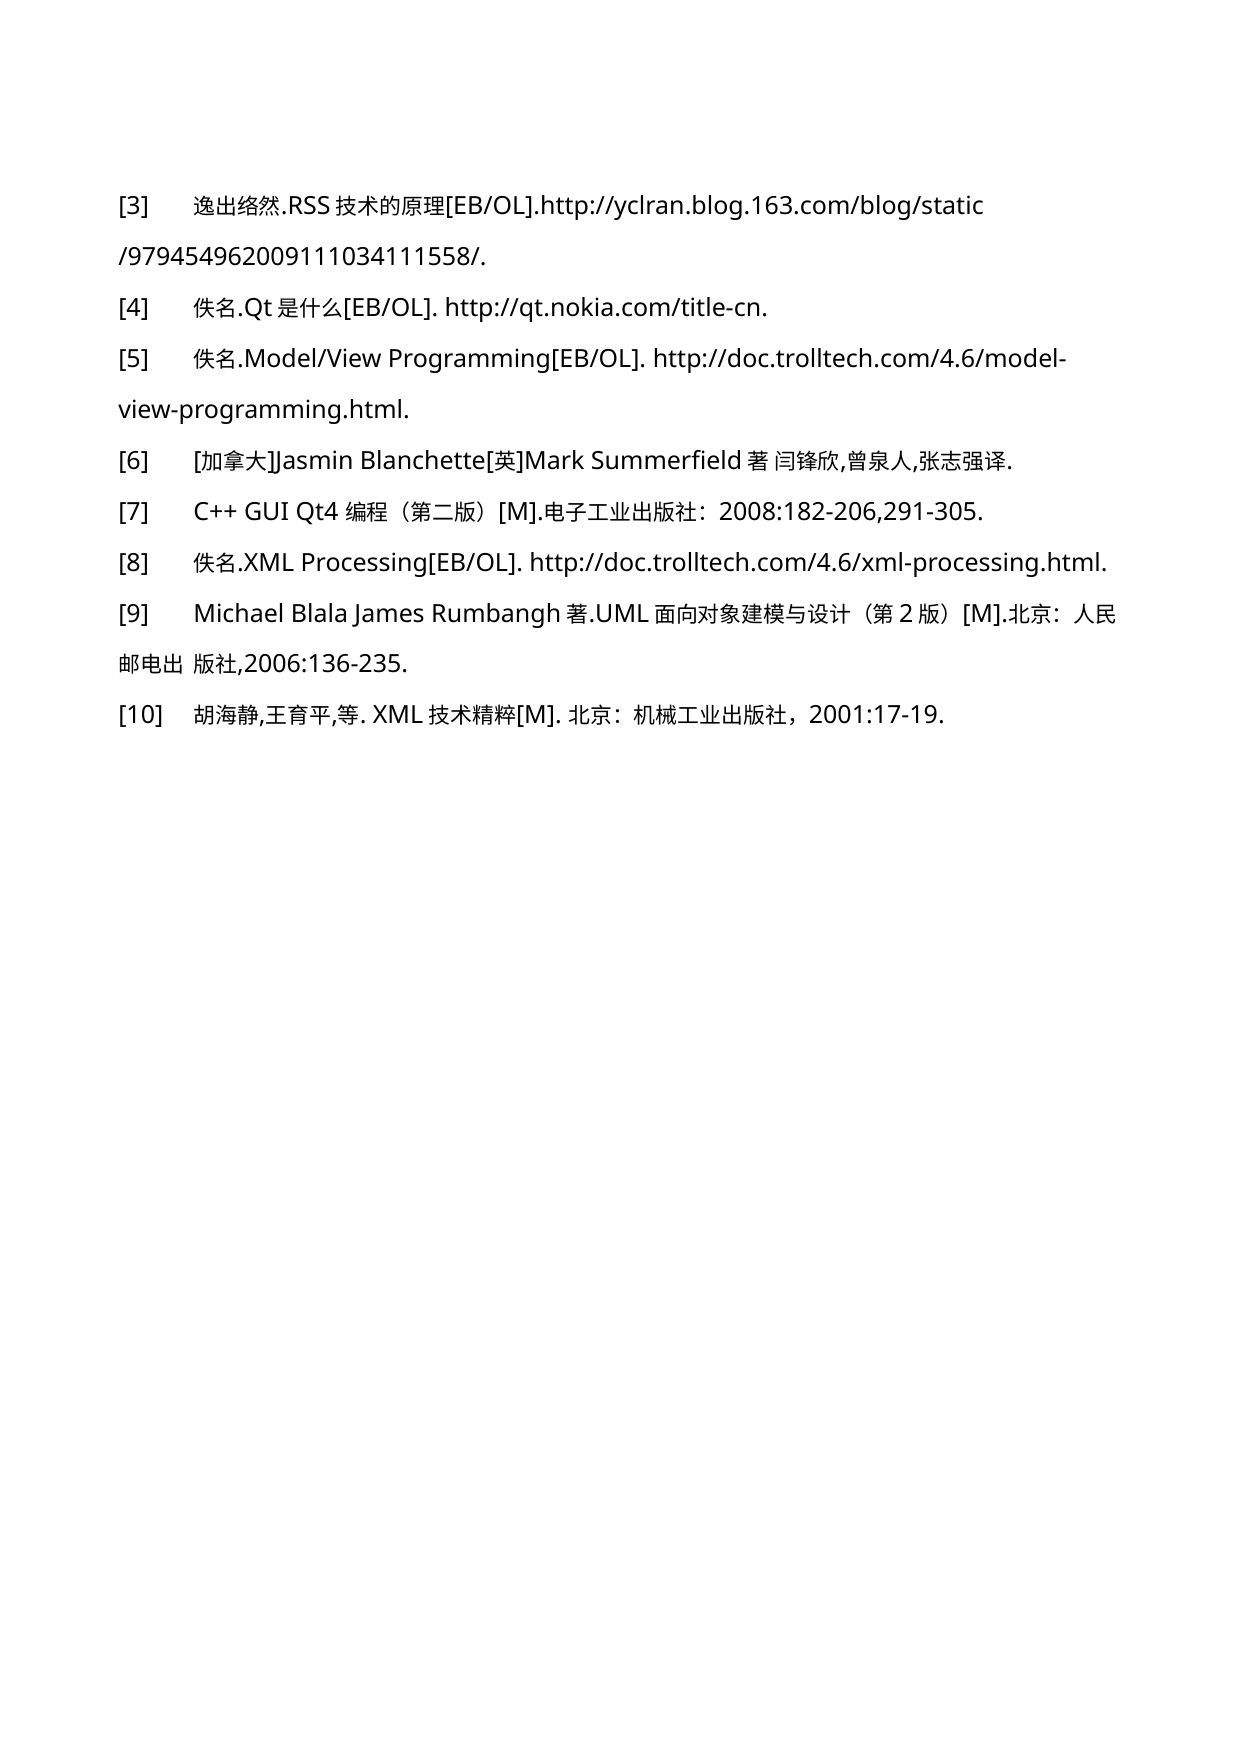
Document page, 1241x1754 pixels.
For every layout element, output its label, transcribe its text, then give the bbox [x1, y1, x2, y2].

list 胡海静,王育平,等. XML技术精粹[M]. 北京：机械工业出版社，2001:17-19. [118, 697, 1122, 731]
list 逸出络然.RSS技术的原理[EB/OL].http://yclran.blog.163.com/blog/static [118, 188, 1122, 222]
list 佚名.Model/View Programming[EB/OL]. http://doc.trolltech.com/4.6/model- [118, 341, 1122, 375]
list C++ GUI Qt4 编程（第二版）[M].电子工业出版社：2008:182-206,291-305. [118, 494, 1122, 528]
list 佚名.XML Processing[EB/OL]. http://doc.trolltech.com/4.6/xml-processing.html. [118, 545, 1122, 579]
list Michael Blala James Rumbangh著.UML面向对象建模与设计（第2版）[M].北京：人民邮电出 版社,2006:136-235. [118, 596, 1122, 680]
list view-programming.html. [118, 392, 1122, 426]
list /979454962009111034111558/. [118, 239, 1122, 273]
list 佚名.Qt是什么[EB/OL]. http://qt.nokia.com/title-cn. [118, 290, 1122, 324]
list [加拿大]Jasmin Blanchette[英]Mark Summerfield著 闫锋欣,曾泉人,张志强译. [118, 443, 1122, 477]
